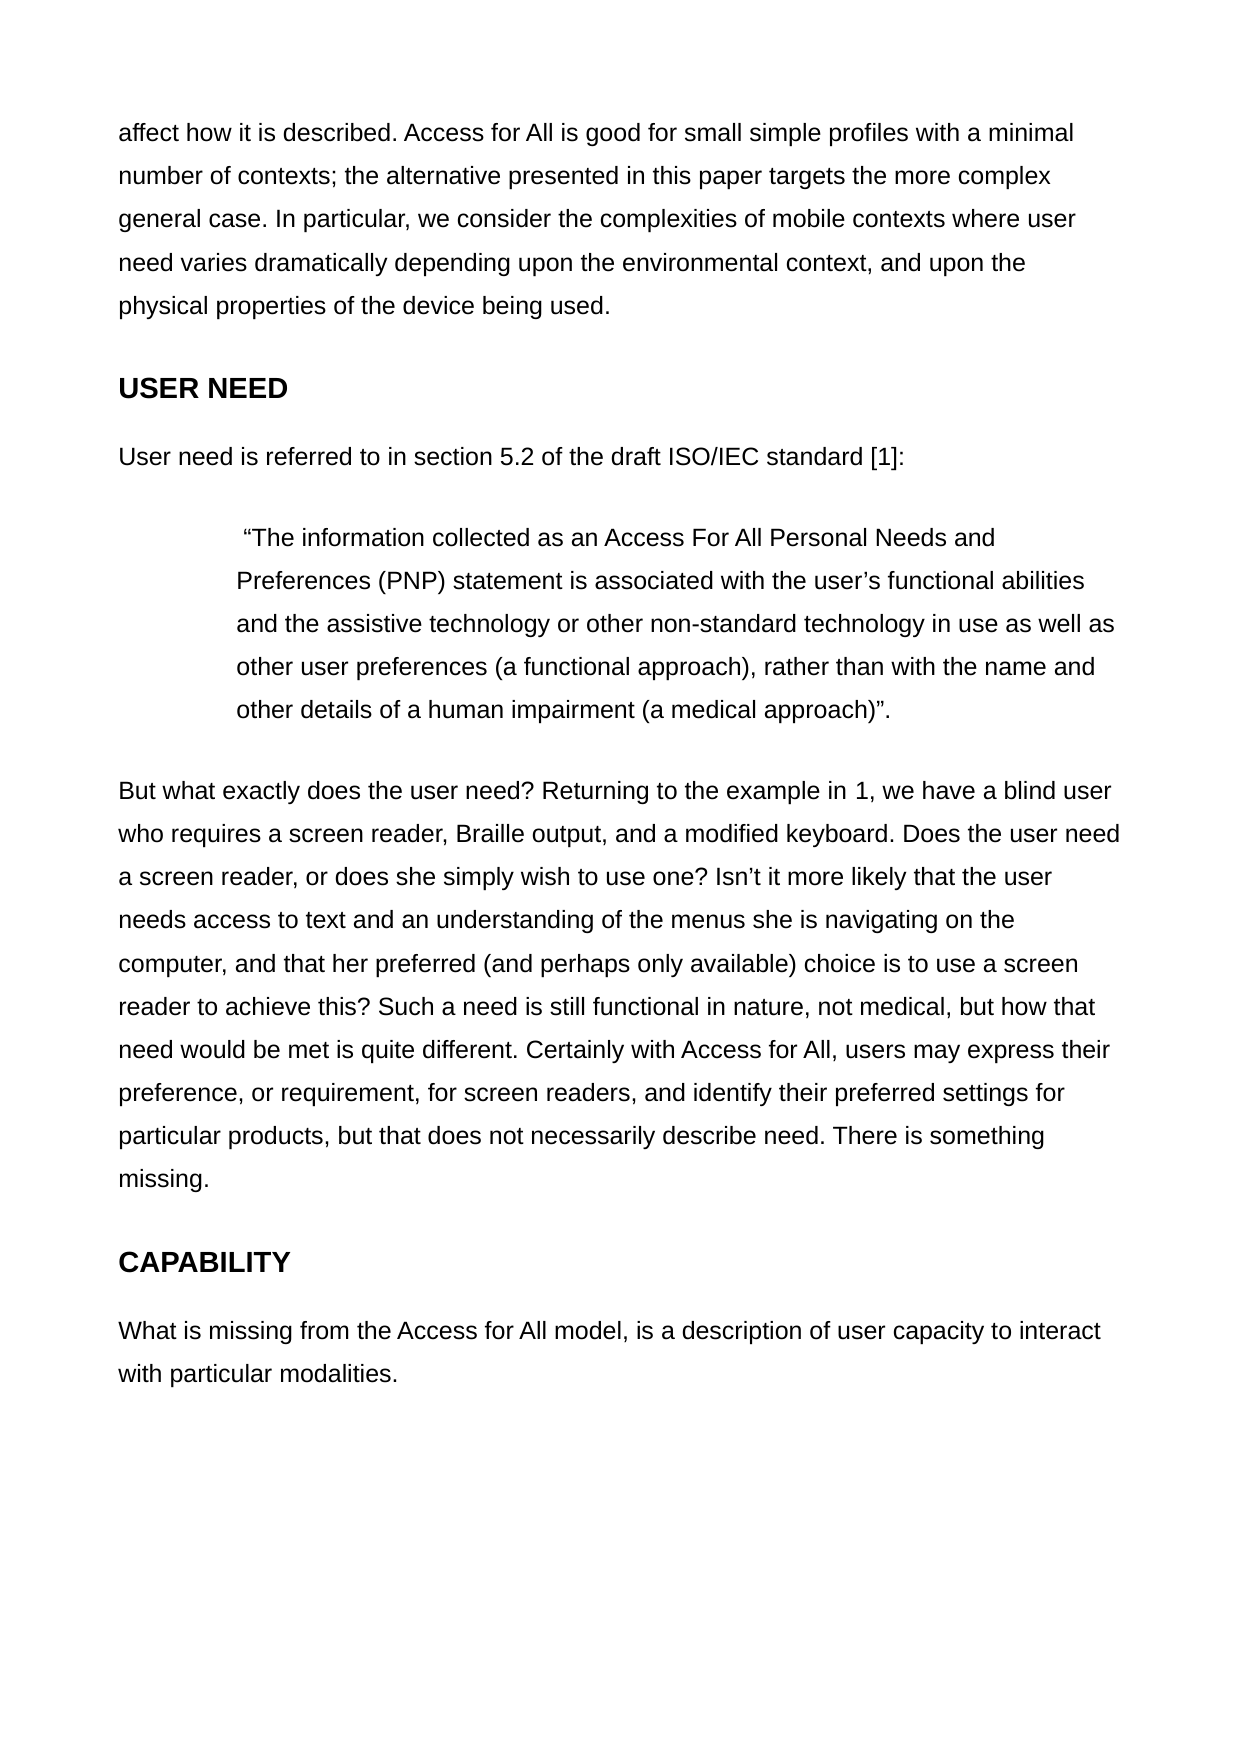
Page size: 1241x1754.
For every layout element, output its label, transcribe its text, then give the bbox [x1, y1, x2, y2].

text But what exactly does the user need? Returning to the example in Figure 1, we have a blind user who requires a screen reader, Braille output, and a modified keyboard. Does the user need a screen reader, or does she simply wish to use one? Isn’t it more likely that the user needs access to text and an understanding of the menus she is navigating on the computer, and that her preferred (and perhaps only available) choice is to use a screen reader to achieve this? Such a need is still functional in nature, not medical, but how that need would be met is quite different. Certainly with Access for All, users may express their preference, or requirement, for screen readers, and identify their preferred settings for particular products, but that does not necessarily describe need. There is something missing. [118, 776, 1122, 1193]
text User need is referred to in section 5.2 of the draft ISO/IEC standard [1]: [118, 442, 1122, 471]
text “The information collected as an Access For All Personal Needs and Preferences (PNP) statement is associated with the user’s functional abilities and the assistive technology or other non-standard technology in use as well as other user preferences (a functional approach), rather than with the name and other details of a human impairment (a medical approach)”. [236, 523, 1122, 724]
text What is missing from the Access for All model, is a description of user capacity to interact with particular modalities. [118, 1316, 1122, 1388]
subtitle USER NEED [118, 371, 1122, 405]
text affect how it is described. Access for All is good for small simple profiles with a minimal number of contexts; the alternative presented in this paper targets the more complex general case. In particular, we consider the complexities of mobile contexts where user need varies dramatically depending upon the environmental context, and upon the physical properties of the device being used. [118, 118, 1122, 319]
subtitle CAPABILITY [118, 1245, 1122, 1278]
